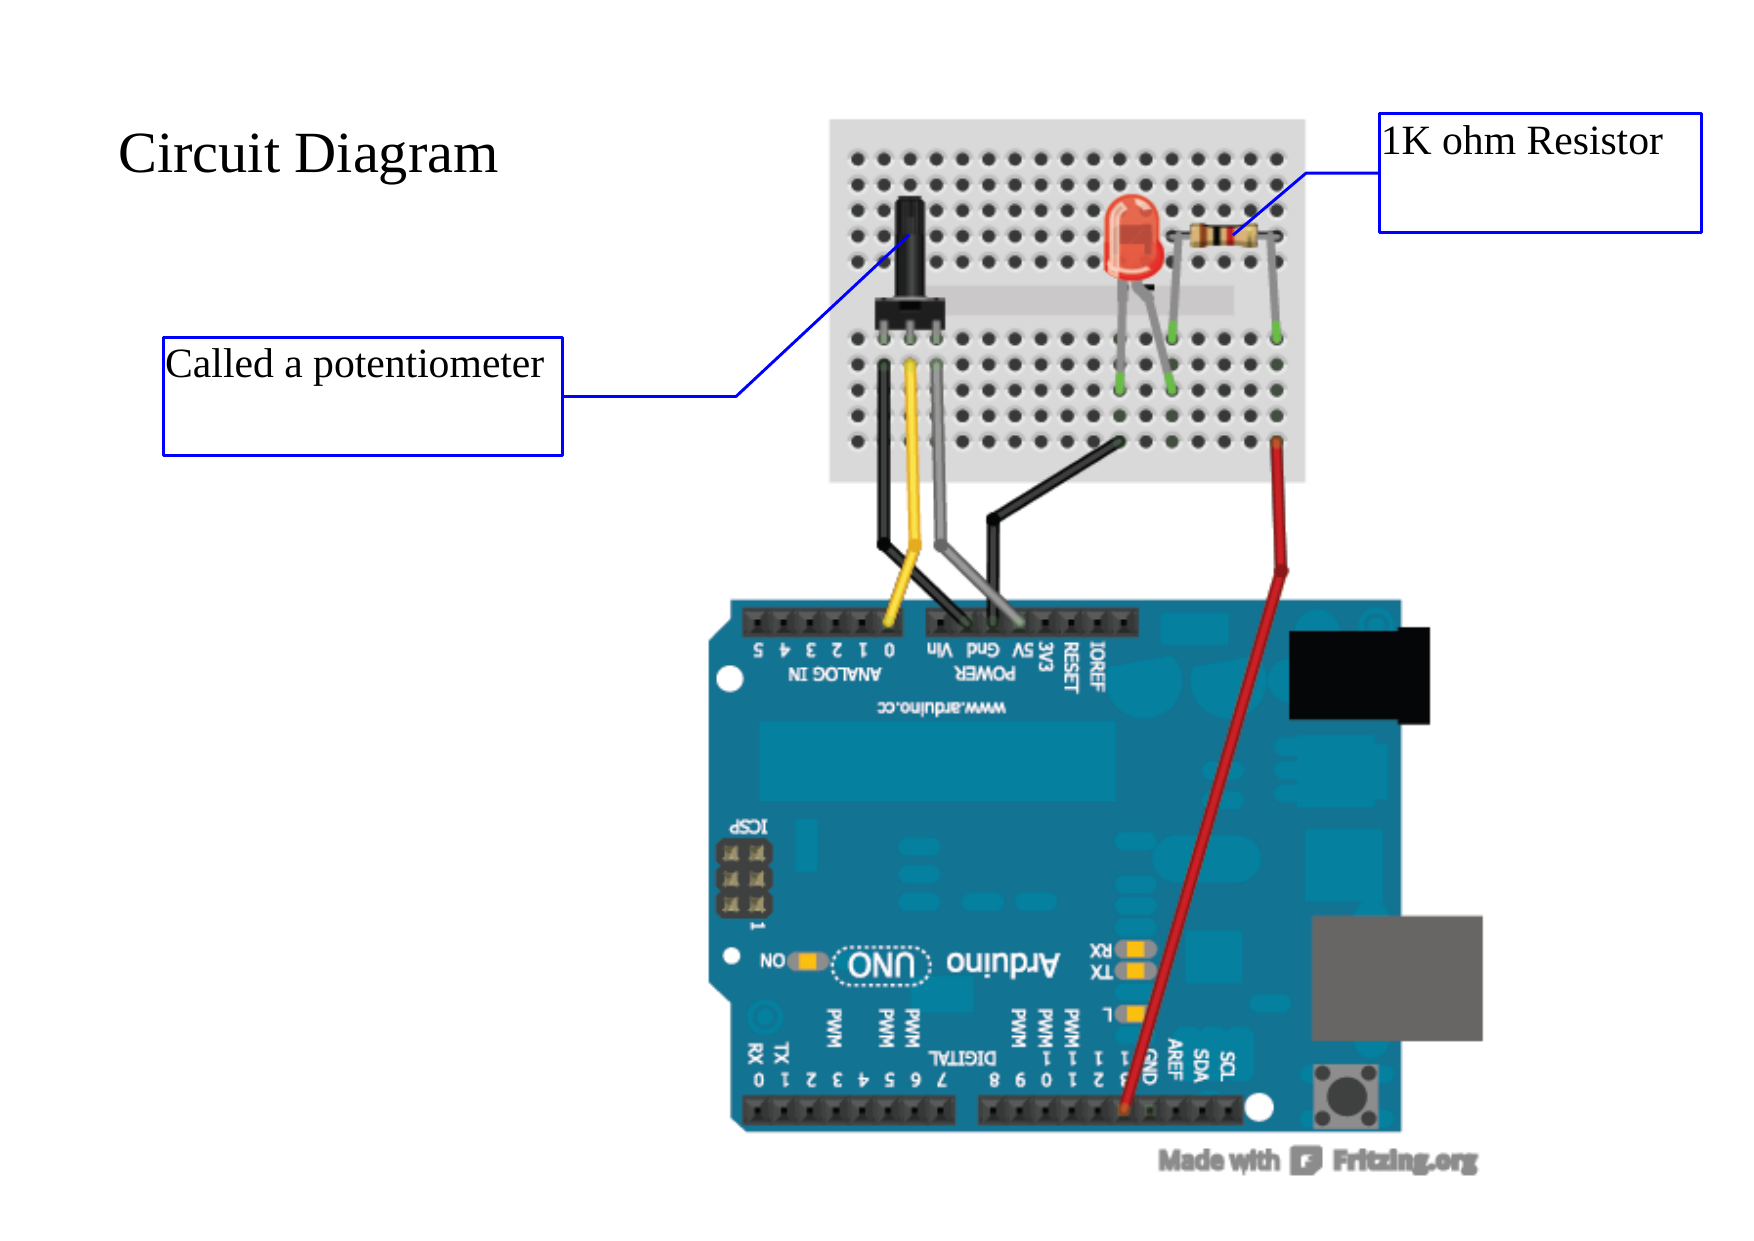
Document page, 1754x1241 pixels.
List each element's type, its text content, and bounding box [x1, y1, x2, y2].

text Circuit Diagram [118, 118, 633, 185]
text Circuit Diagram [1538, 118, 1636, 185]
picture [633, 45, 1538, 1241]
picture [1381, 115, 1538, 231]
